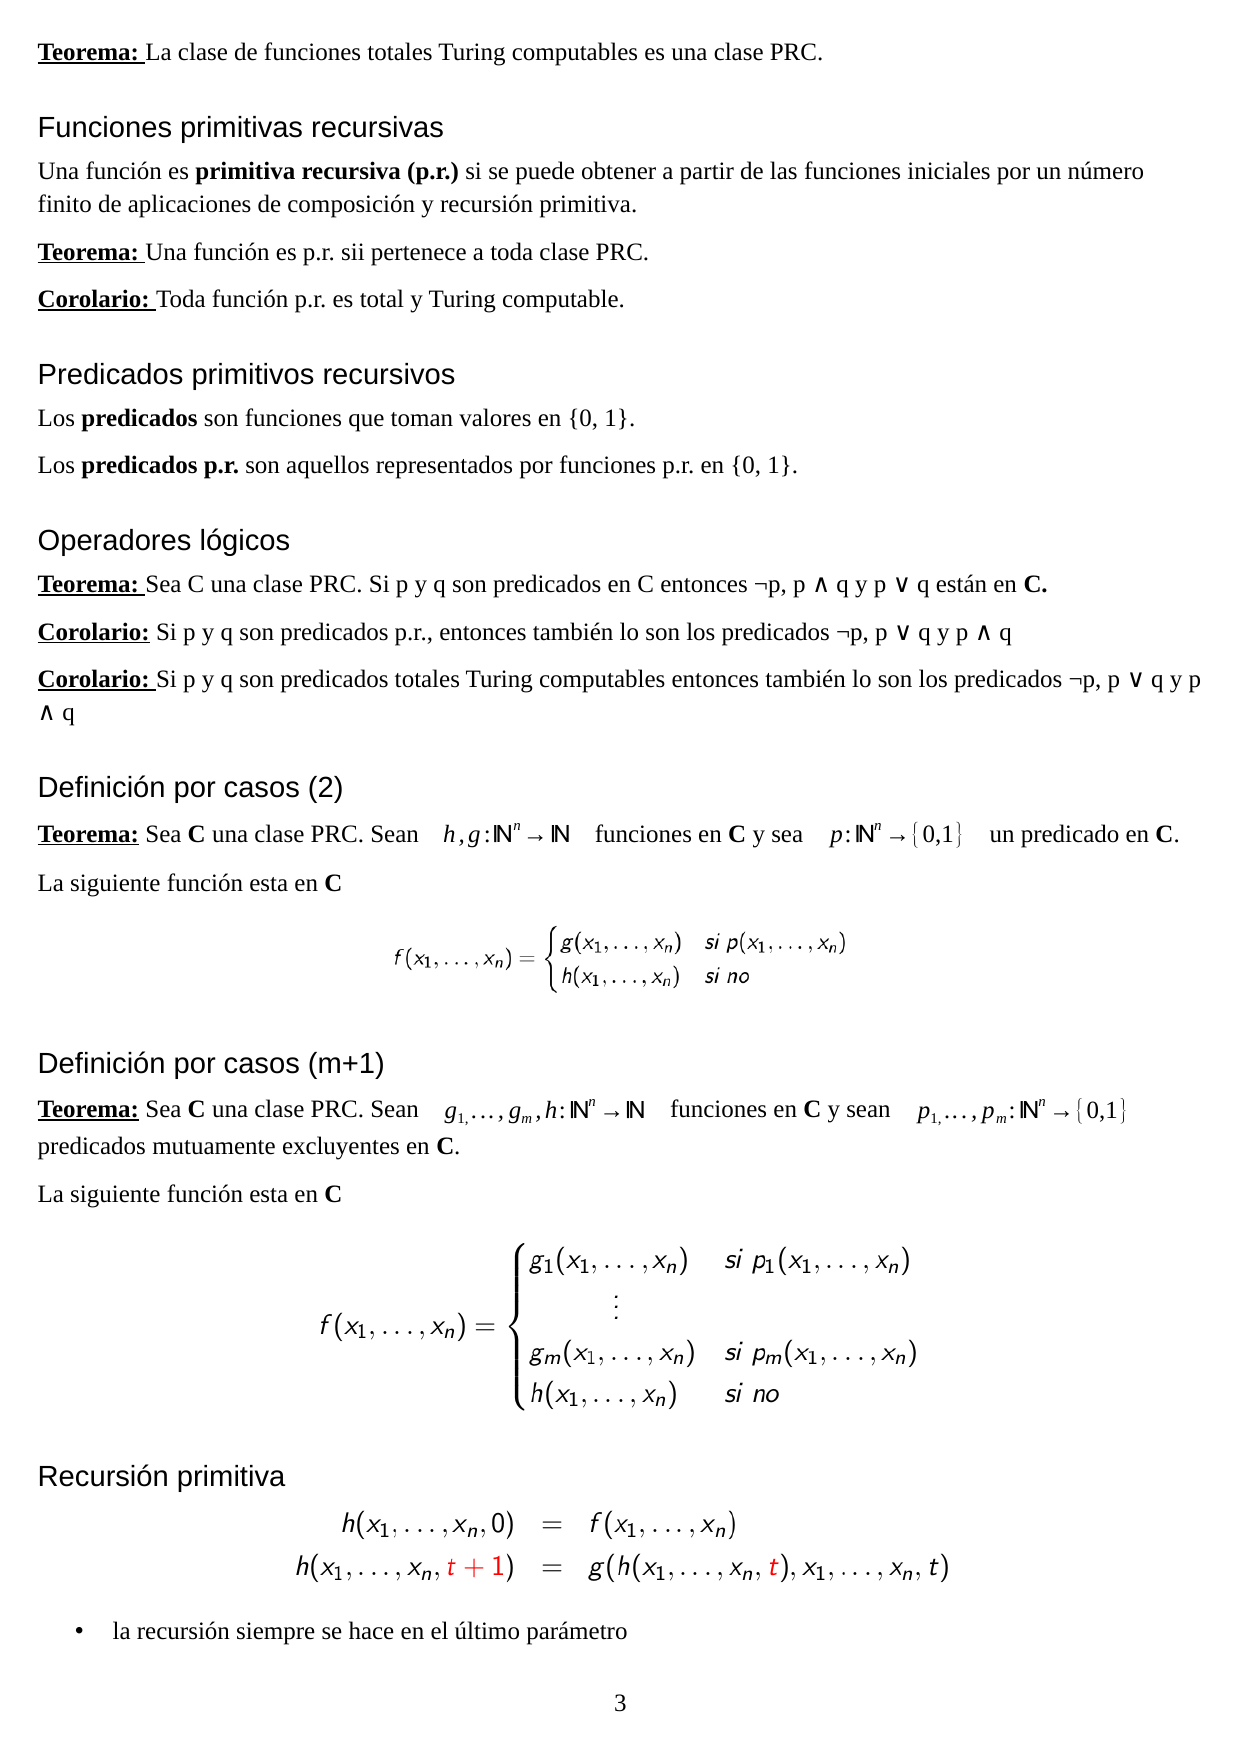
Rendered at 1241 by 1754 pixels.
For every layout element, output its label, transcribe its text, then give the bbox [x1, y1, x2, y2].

text Teorema: Una función es p.r. sii pertenece a toda clase PRC. [37, 237, 1203, 266]
text Corolario: Si p y q son predicados p.r., entonces también lo son los predicados ¬p, p ∨ q y p ∧ q [37, 617, 1203, 646]
text Corolario: Si p y q son predicados totales Turing computables entonces también lo son los predicados ¬p, p ∨ q y p ∧ q [37, 664, 1203, 726]
subtitle Recursión primitiva [37, 1458, 1203, 1492]
picture [283, 1504, 957, 1597]
subtitle Definición por casos (2) [37, 770, 1203, 804]
text Teorema: La clase de funciones totales Turing computables es una clase PRC. [37, 37, 1203, 66]
subtitle Funciones primitivas recursivas [37, 110, 1203, 144]
list la recursión siempre se hace en el último parámetro [75, 1616, 1203, 1644]
text Teorema: Sea C una clase PRC. Si p y q son predicados en C entonces ¬p, p ∧ q y p ∨ q están en C. [37, 569, 1203, 598]
text Teorema: Sea C una clase PRC. Sean funciones en C y sea un predicado en C. [37, 816, 1203, 849]
text Una función es primitiva recursiva (p.r.) si se puede obtener a partir de las funciones iniciales por un número finito de aplicaciones de composición y recursión primitiva. [37, 156, 1203, 218]
subtitle Operadores lógicos [37, 523, 1203, 557]
text Corolario: Toda función p.r. es total y Turing computable. [37, 284, 1203, 313]
subtitle Predicados primitivos recursivos [37, 357, 1203, 391]
text Los predicados son funciones que toman valores en {0, 1}. [37, 403, 1203, 432]
text La siguiente función esta en C [37, 1179, 1203, 1207]
picture [303, 1226, 937, 1415]
text Teorema: Sea C una clase PRC. Sean funciones en C y sean predicados mutuamente excluyentes en C. [37, 1092, 1203, 1160]
picture [389, 915, 851, 1002]
text La siguiente función esta en C [37, 868, 1203, 896]
text Los predicados p.r. son aquellos representados por funciones p.r. en {0, 1}. [37, 451, 1203, 479]
subtitle Definición por casos (m+1) [37, 1046, 1203, 1079]
